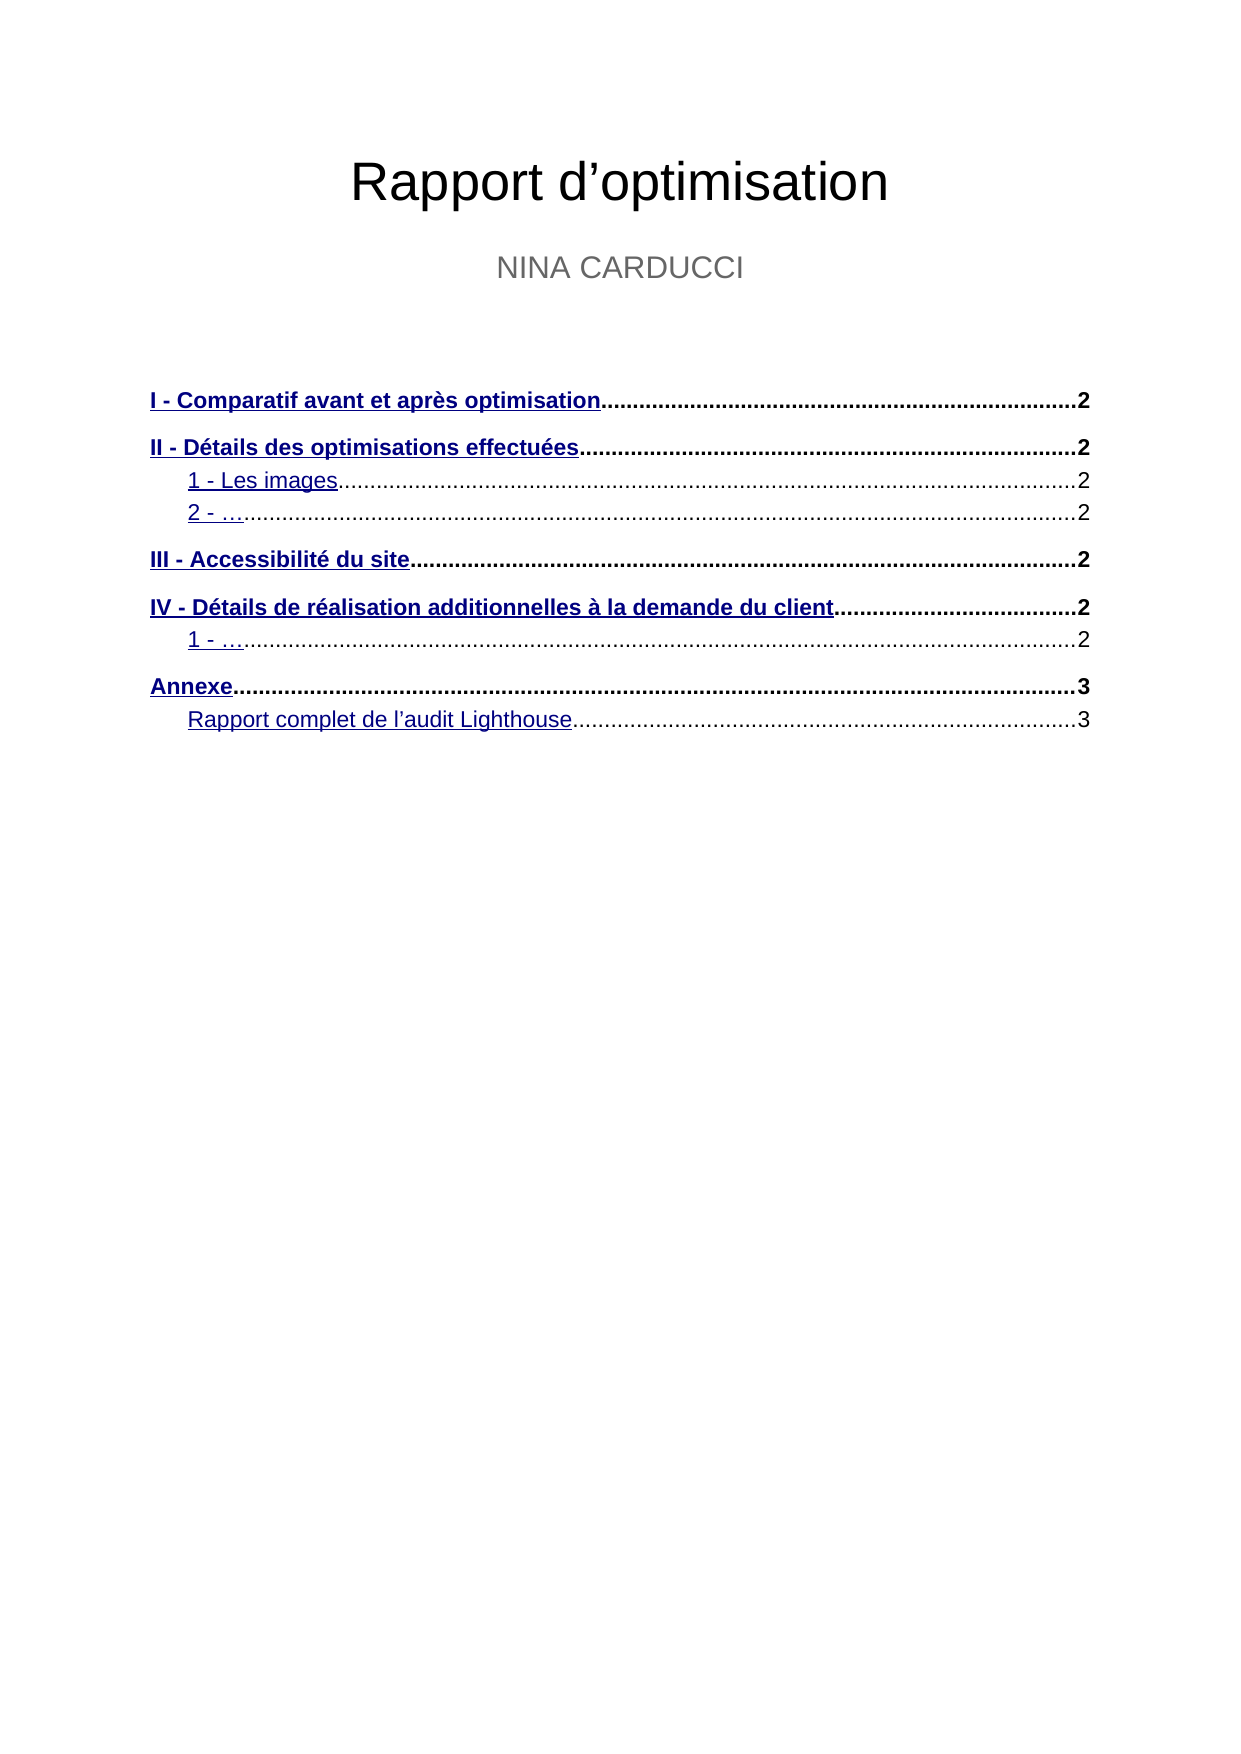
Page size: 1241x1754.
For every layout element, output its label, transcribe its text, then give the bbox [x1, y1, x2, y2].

text I - Comparatif avant et après optimisation 2 [150, 387, 1090, 413]
text 1 - Les images 2 [187, 467, 1090, 493]
text III - Accessibilité du site 2 [150, 546, 1090, 573]
text NINA CARDUCCI [150, 249, 1090, 285]
text Rapport d’optimisation [150, 150, 1090, 212]
text II - Détails des optimisations effectuées 2 [150, 434, 1090, 460]
text IV - Détails de réalisation additionnelles à la demande du client 2 [150, 593, 1090, 620]
text 2 - … 2 [187, 499, 1090, 526]
text Annexe 3 [150, 673, 1090, 700]
text 1 - … 2 [187, 626, 1090, 652]
text Rapport complet de l’audit Lighthouse 3 [187, 706, 1090, 732]
